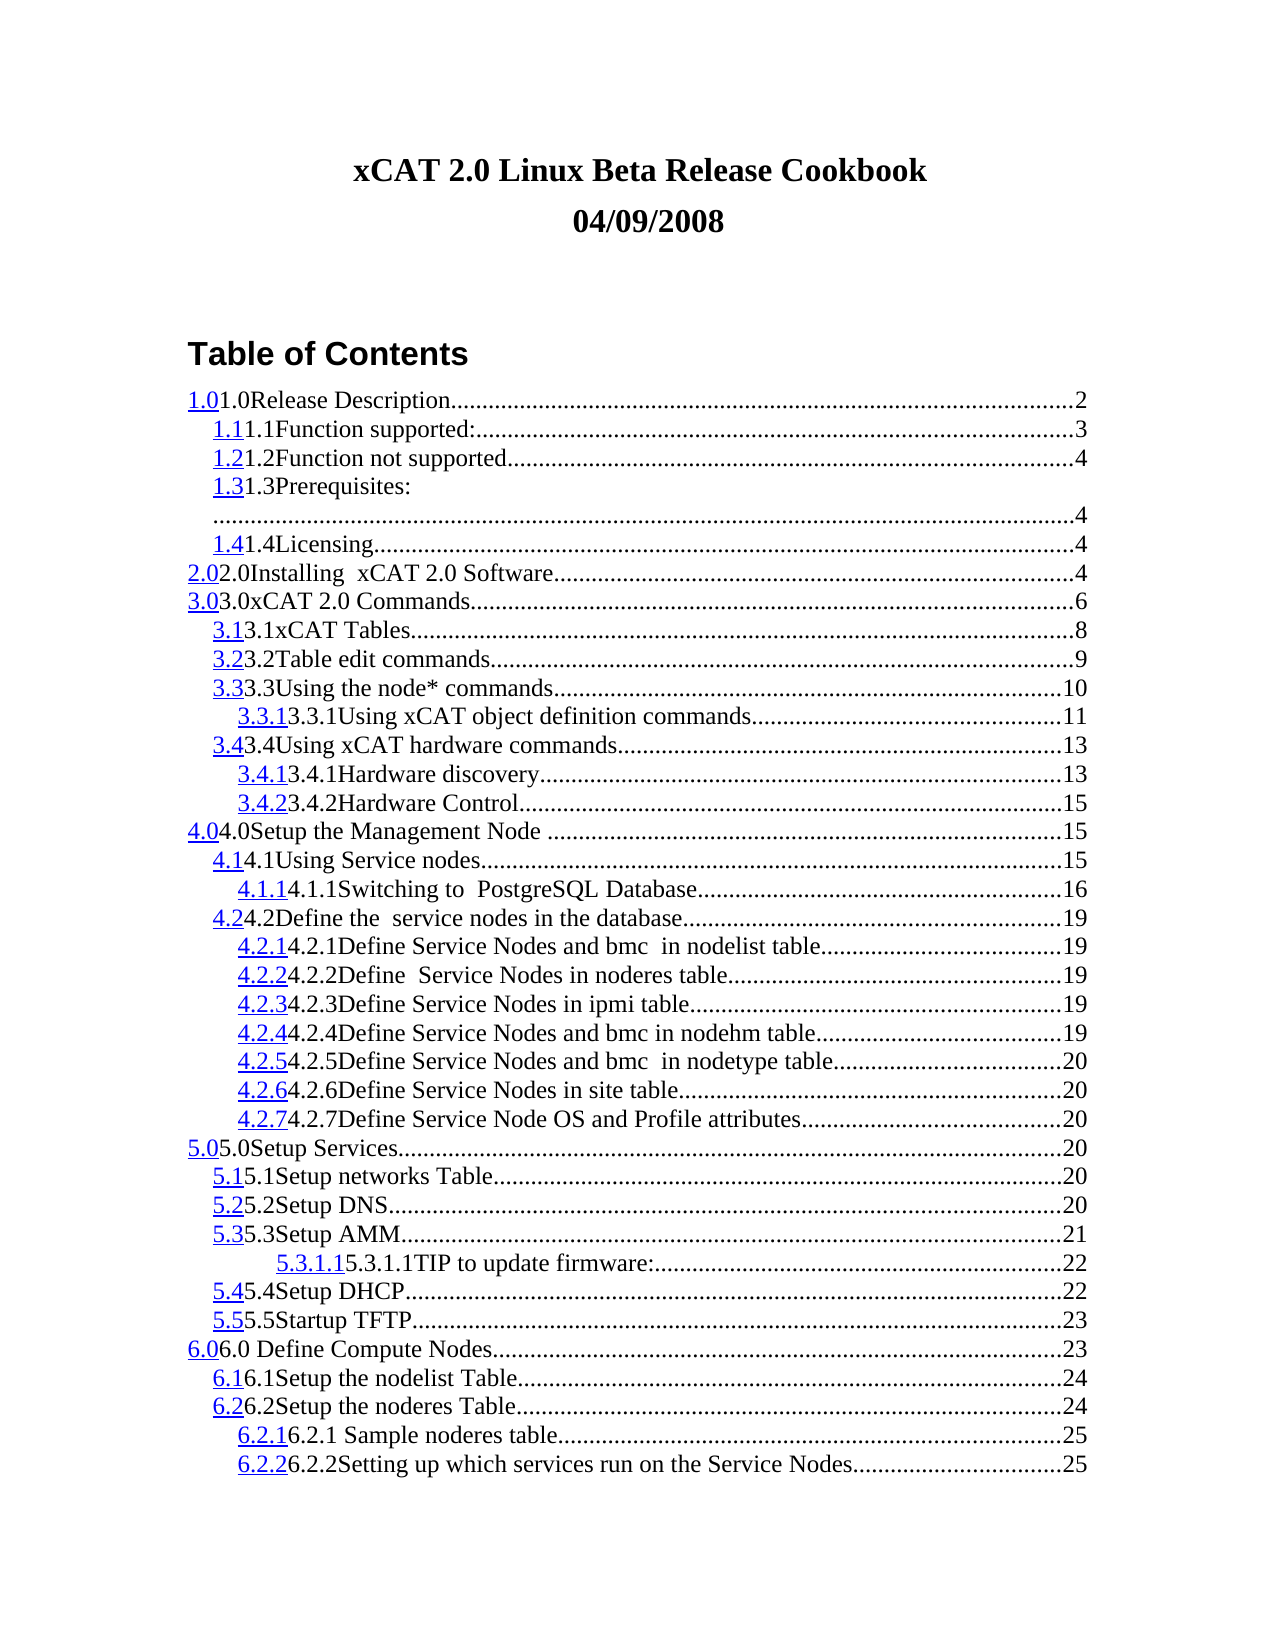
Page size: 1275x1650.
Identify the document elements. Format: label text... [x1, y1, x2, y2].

text 1.31.3Prerequisites: 4 [212, 471, 1087, 529]
text 6.16.1Setup the nodelist Table 24 [212, 1363, 1087, 1391]
text 1.21.2Function not supported 4 [212, 443, 1087, 471]
text xCAT 2.0 Linux Beta Release Cookbook [187, 150, 1087, 188]
text 5.55.5Startup TFTP 23 [212, 1305, 1087, 1334]
text 6.26.2Setup the noderes Table 24 [212, 1391, 1087, 1420]
text 4.04.0Setup the Management Node 15 [187, 816, 1087, 845]
text 5.3.1.15.3.1.1TIP to update firmware: 22 [276, 1248, 1087, 1276]
text 5.45.4Setup DHCP 22 [212, 1276, 1087, 1305]
text 3.23.2Table edit commands 9 [212, 644, 1087, 673]
text 4.2.24.2.2Define Service Nodes in noderes table 19 [237, 960, 1087, 989]
text 3.43.4Using xCAT hardware commands 13 [212, 730, 1087, 759]
text 04/09/2008 [187, 201, 1087, 239]
text 4.1.14.1.1Switching to PostgreSQL Database 16 [237, 874, 1087, 903]
text 1.41.4Licensing 4 [212, 529, 1087, 558]
text 3.4.13.4.1Hardware discovery 13 [237, 759, 1087, 788]
text 5.35.3Setup AMM 21 [212, 1219, 1087, 1248]
text 4.2.34.2.3Define Service Nodes in ipmi table 19 [237, 989, 1087, 1018]
text 6.2.26.2.2Setting up which services run on the Service Nodes 25 [237, 1449, 1087, 1478]
text 4.14.1Using Service nodes 15 [212, 845, 1087, 874]
text 1.01.0Release Description 2 [187, 385, 1087, 414]
text 4.2.54.2.5Define Service Nodes and bmc in nodetype table 20 [237, 1046, 1087, 1075]
text 4.2.44.2.4Define Service Nodes and bmc in nodehm table 19 [237, 1018, 1087, 1046]
text 4.2.64.2.6Define Service Nodes in site table 20 [237, 1075, 1087, 1104]
text 3.03.0xCAT 2.0 Commands 6 [187, 586, 1087, 615]
text 4.2.74.2.7Define Service Node OS and Profile attributes 20 [237, 1104, 1087, 1133]
text 5.25.2Setup DNS 20 [212, 1190, 1087, 1219]
text 4.24.2Define the service nodes in the database 19 [212, 903, 1087, 931]
text 3.33.3Using the node* commands 10 [212, 673, 1087, 701]
text 5.05.0Setup Services 20 [187, 1133, 1087, 1161]
text 3.4.23.4.2Hardware Control 15 [237, 788, 1087, 816]
text 1.11.1Function supported: 3 [212, 414, 1087, 443]
text 5.15.1Setup networks Table 20 [212, 1161, 1087, 1190]
text 2.02.0Installing xCAT 2.0 Software 4 [187, 558, 1087, 586]
text 6.2.16.2.1 Sample noderes table 25 [237, 1420, 1087, 1449]
text 6.06.0 Define Compute Nodes 23 [187, 1334, 1087, 1363]
text 3.3.13.3.1Using xCAT object definition commands 11 [237, 701, 1087, 730]
text 3.13.1xCAT Tables 8 [212, 615, 1087, 644]
text 4.2.14.2.1Define Service Nodes and bmc in nodelist table 19 [237, 931, 1087, 960]
subtitle Table of Contents [187, 334, 1087, 373]
